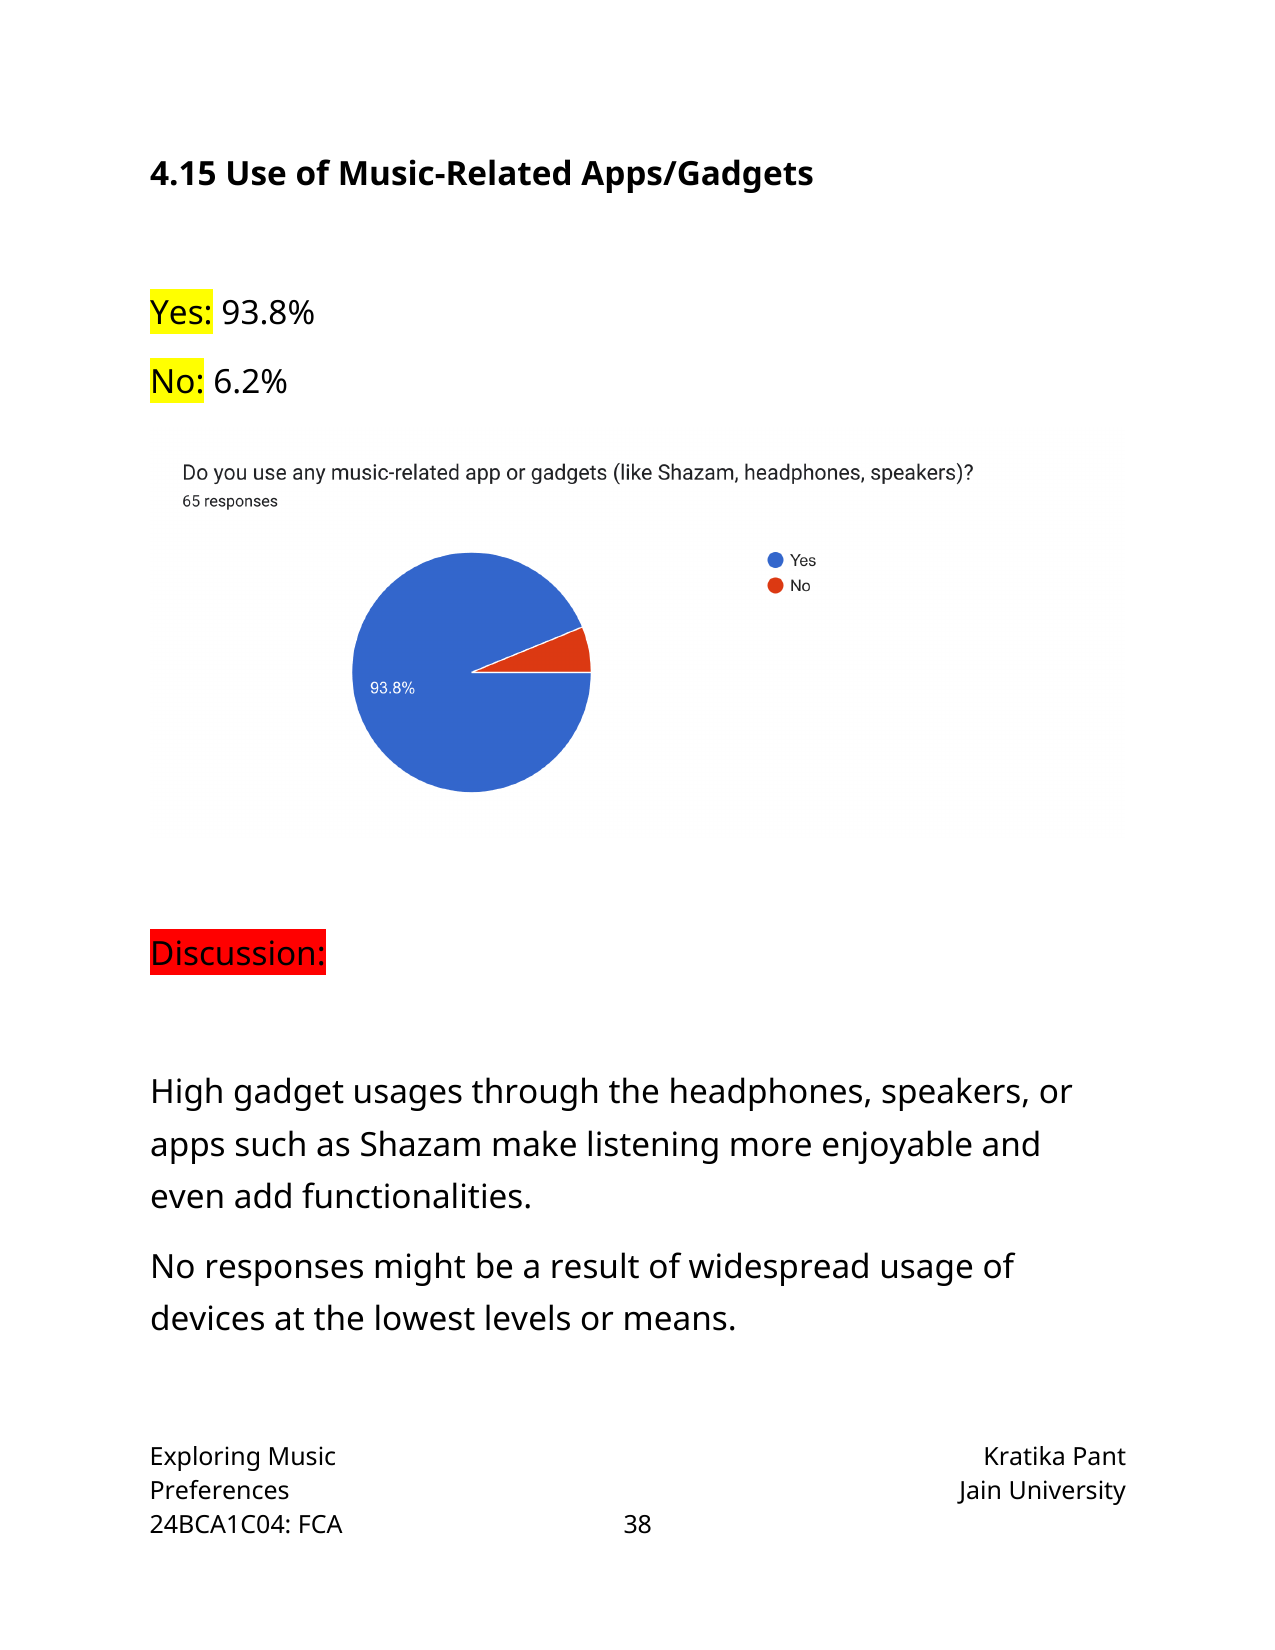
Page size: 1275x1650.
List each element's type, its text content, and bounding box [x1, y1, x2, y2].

text Discussion: [150, 929, 1125, 975]
text High gadget usages through the headphones, speakers, or apps such as Shazam make listening more enjoyable and even add functionalities. [150, 1068, 1125, 1218]
text No: 6.2% [150, 358, 1125, 403]
text Yes: 93.8% [150, 288, 1125, 334]
text No responses might be a result of widespread usage of devices at the lowest levels or means. [150, 1242, 1125, 1340]
text 4.15 Use of Music-Related Apps/Gadgets [150, 150, 1125, 195]
